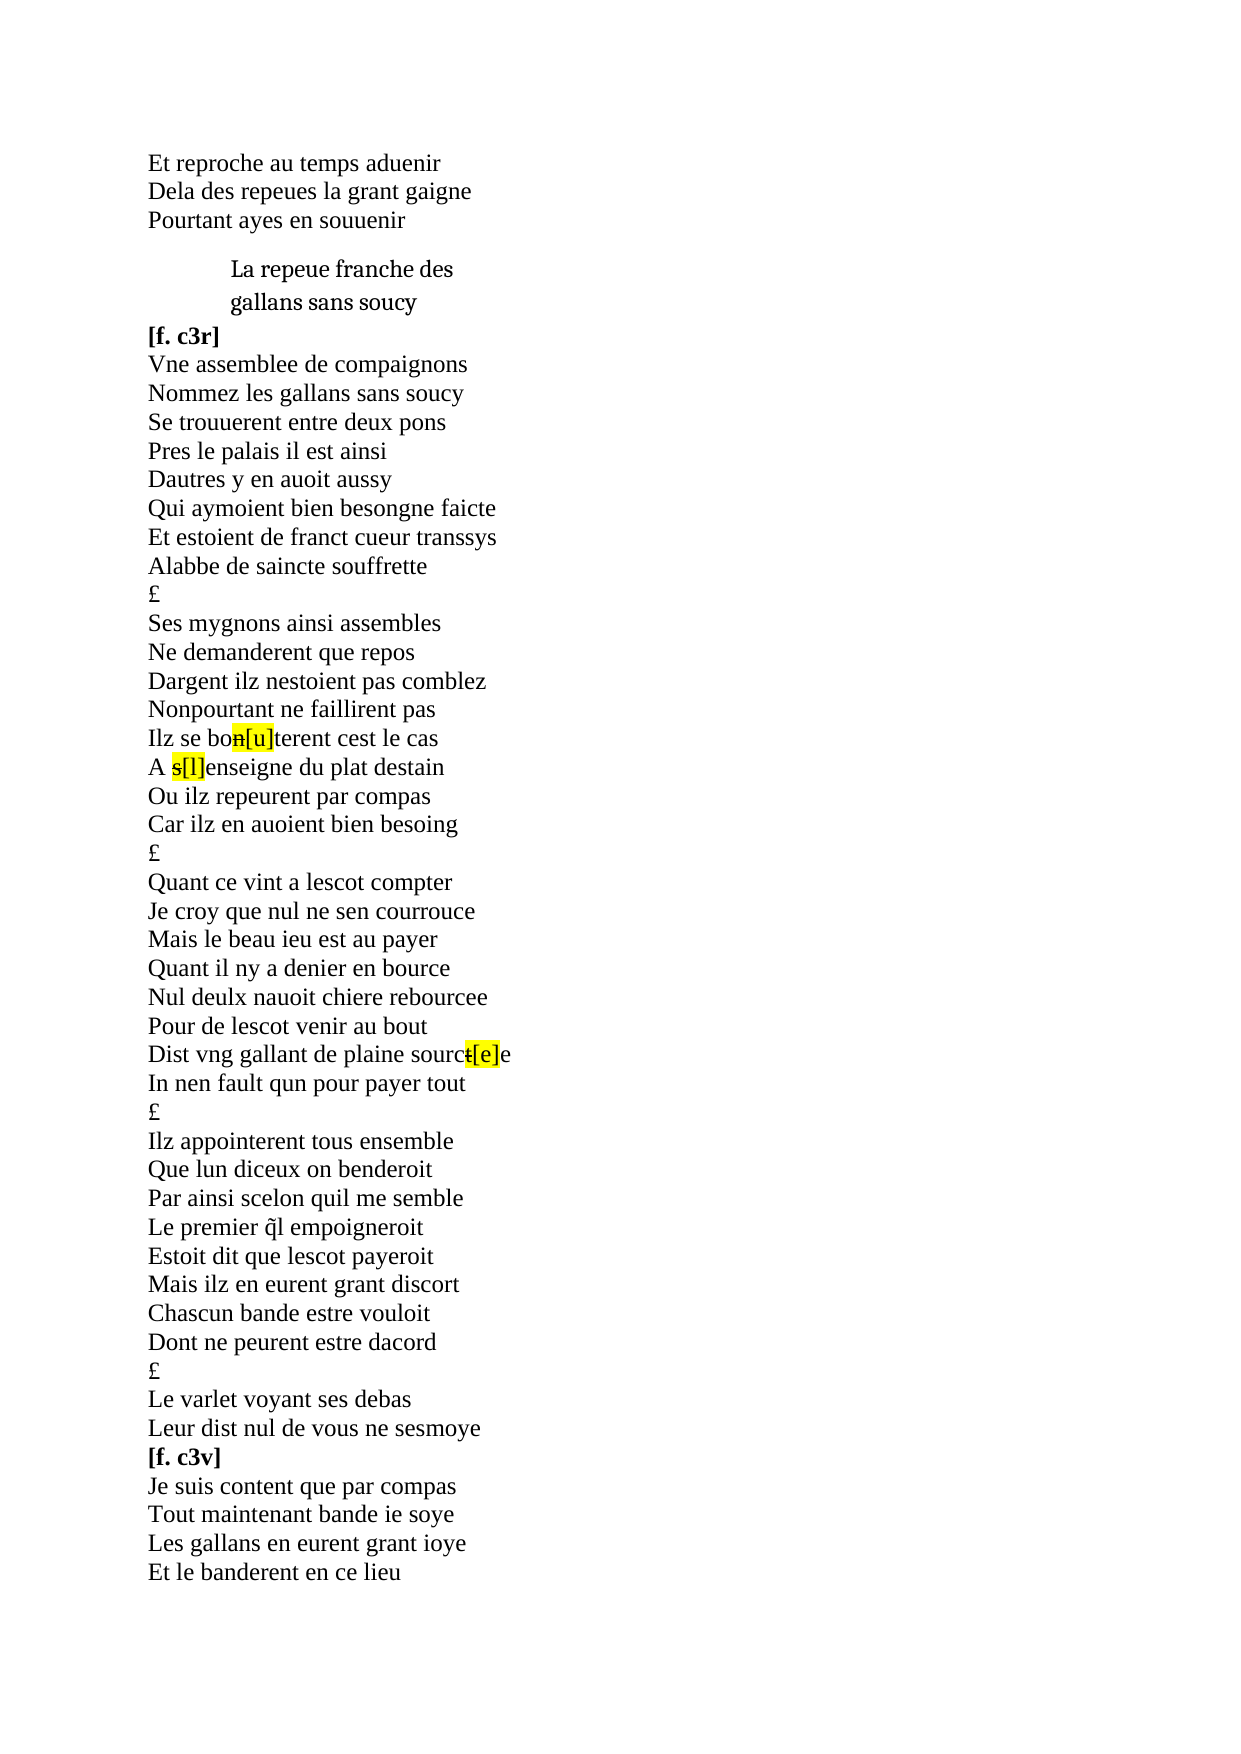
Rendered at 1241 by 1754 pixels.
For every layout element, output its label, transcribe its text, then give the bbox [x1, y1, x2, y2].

text Se trouuerent entre deux pons [148, 407, 1093, 436]
text Estoit dit que lescot payeroit [148, 1241, 1093, 1269]
text Leur dist nul de vous ne sesmoye [148, 1413, 1093, 1442]
text Le premier q̃l empoigneroit [148, 1212, 1093, 1241]
text £ [148, 1356, 1093, 1384]
text Alabbe de saincte souffrette [148, 551, 1093, 579]
text In nen fault qun pour payer tout [148, 1068, 1093, 1097]
text £ [148, 838, 1093, 867]
text Nul deulx nauoit chiere rebourcee [148, 982, 1093, 1011]
text [f. c3r] [148, 321, 1093, 349]
text Quant ce vint a lescot compter [148, 867, 1093, 896]
text Par ainsi scelon quil me semble [148, 1183, 1093, 1212]
text Nonpourtant ne faillirent pas [148, 694, 1093, 723]
text Ilz appointerent tous ensemble [148, 1126, 1093, 1154]
text Mais le beau ieu est au payer [148, 924, 1093, 953]
text Chascun bande estre vouloit [148, 1298, 1093, 1327]
text £ [148, 1097, 1093, 1126]
text Le varlet voyant ses debas [148, 1384, 1093, 1413]
text Dist vng gallant de plaine sourct[e]e [148, 1039, 1093, 1068]
text Vne assemblee de compaignons [148, 349, 1093, 378]
text Quant il ny a denier en bource [148, 953, 1093, 982]
text Nommez les gallans sans soucy [148, 378, 1093, 407]
text Pour de lescot venir au bout [148, 1011, 1093, 1039]
text Car ilz en auoient bien besoing [148, 809, 1093, 838]
text Dautres y en auoit aussy [148, 464, 1093, 493]
text £ [148, 579, 1093, 608]
text Et le banderent en ce lieu [148, 1557, 1093, 1586]
text Je croy que nul ne sen courrouce [148, 896, 1093, 924]
text Tout maintenant bande ie soye [148, 1499, 1093, 1528]
text [f. c3v] [148, 1442, 1093, 1471]
text Et estoient de franct cueur transsys [148, 522, 1093, 551]
text Pourtant ayes en souuenir [148, 205, 1093, 234]
text Que lun diceux on benderoit [148, 1154, 1093, 1183]
text Les gallans en eurent grant ioye [148, 1528, 1093, 1557]
text Dargent ilz nestoient pas comblez [148, 666, 1093, 694]
subtitle La repeue franche des gallans sans soucy [148, 255, 1093, 316]
text Et reproche au temps aduenir [148, 148, 1093, 176]
text Ilz se bon[u]terent cest le cas [148, 723, 1093, 752]
text Ne demanderent que repos [148, 637, 1093, 666]
text Ses mygnons ainsi assembles [148, 608, 1093, 637]
text Ou ilz repeurent par compas [148, 781, 1093, 809]
text Dont ne peurent estre dacord [148, 1327, 1093, 1356]
text Pres le palais il est ainsi [148, 436, 1093, 464]
text Je suis content que par compas [148, 1471, 1093, 1499]
text Qui aymoient bien besongne faicte [148, 493, 1093, 522]
text Mais ilz en eurent grant discort [148, 1269, 1093, 1298]
text A s[l]enseigne du plat destain [148, 752, 1093, 781]
text Dela des repeues la grant gaigne [148, 176, 1093, 205]
